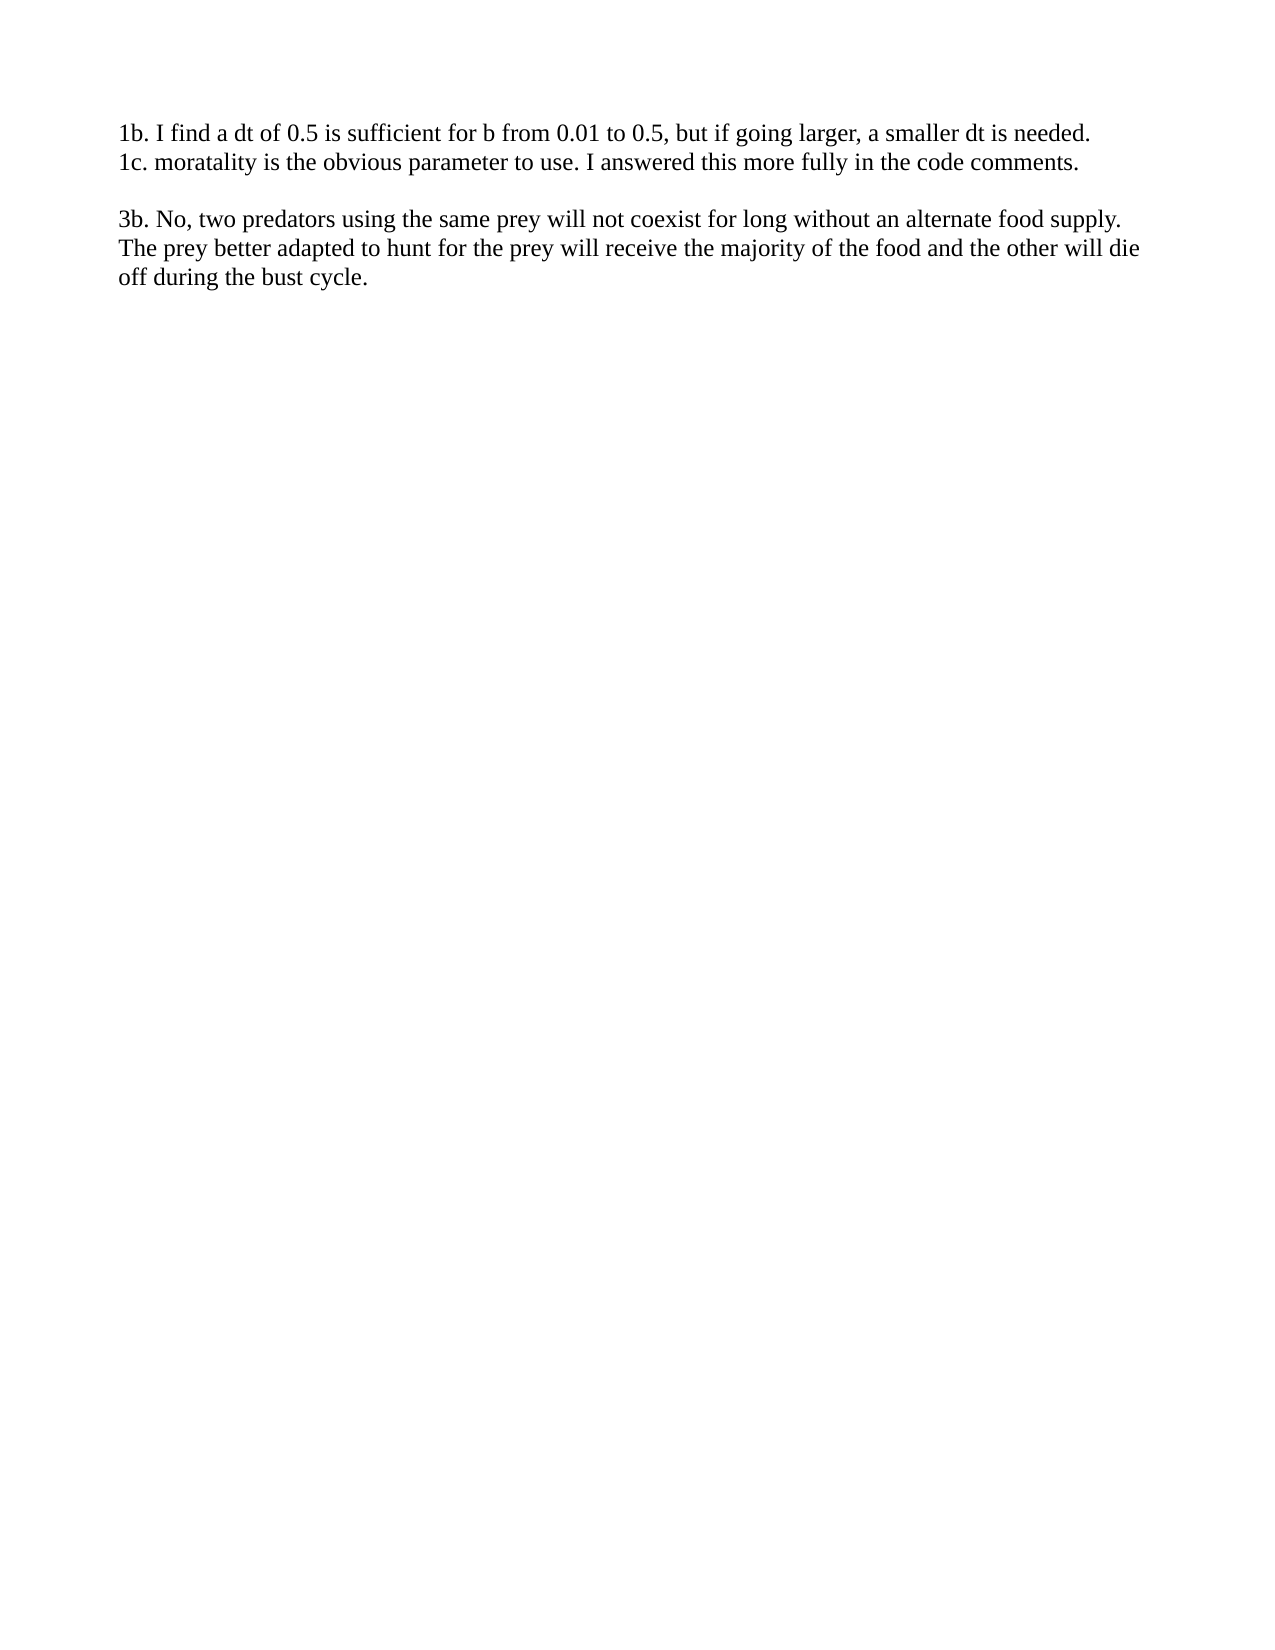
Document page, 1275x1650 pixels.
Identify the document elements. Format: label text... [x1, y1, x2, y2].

text 3b. No, two predators using the same prey will not coexist for long without an alternate food supply. The prey better adapted to hunt for the prey will receive the majority of the food and the other will die off during the bust cycle. [118, 204, 1157, 291]
text 1c. moratality is the obvious parameter to use. I answered this more fully in the code comments. [118, 147, 1157, 176]
text 1b. I find a dt of 0.5 is sufficient for b from 0.01 to 0.5, but if going larger, a smaller dt is needed. [118, 118, 1157, 147]
